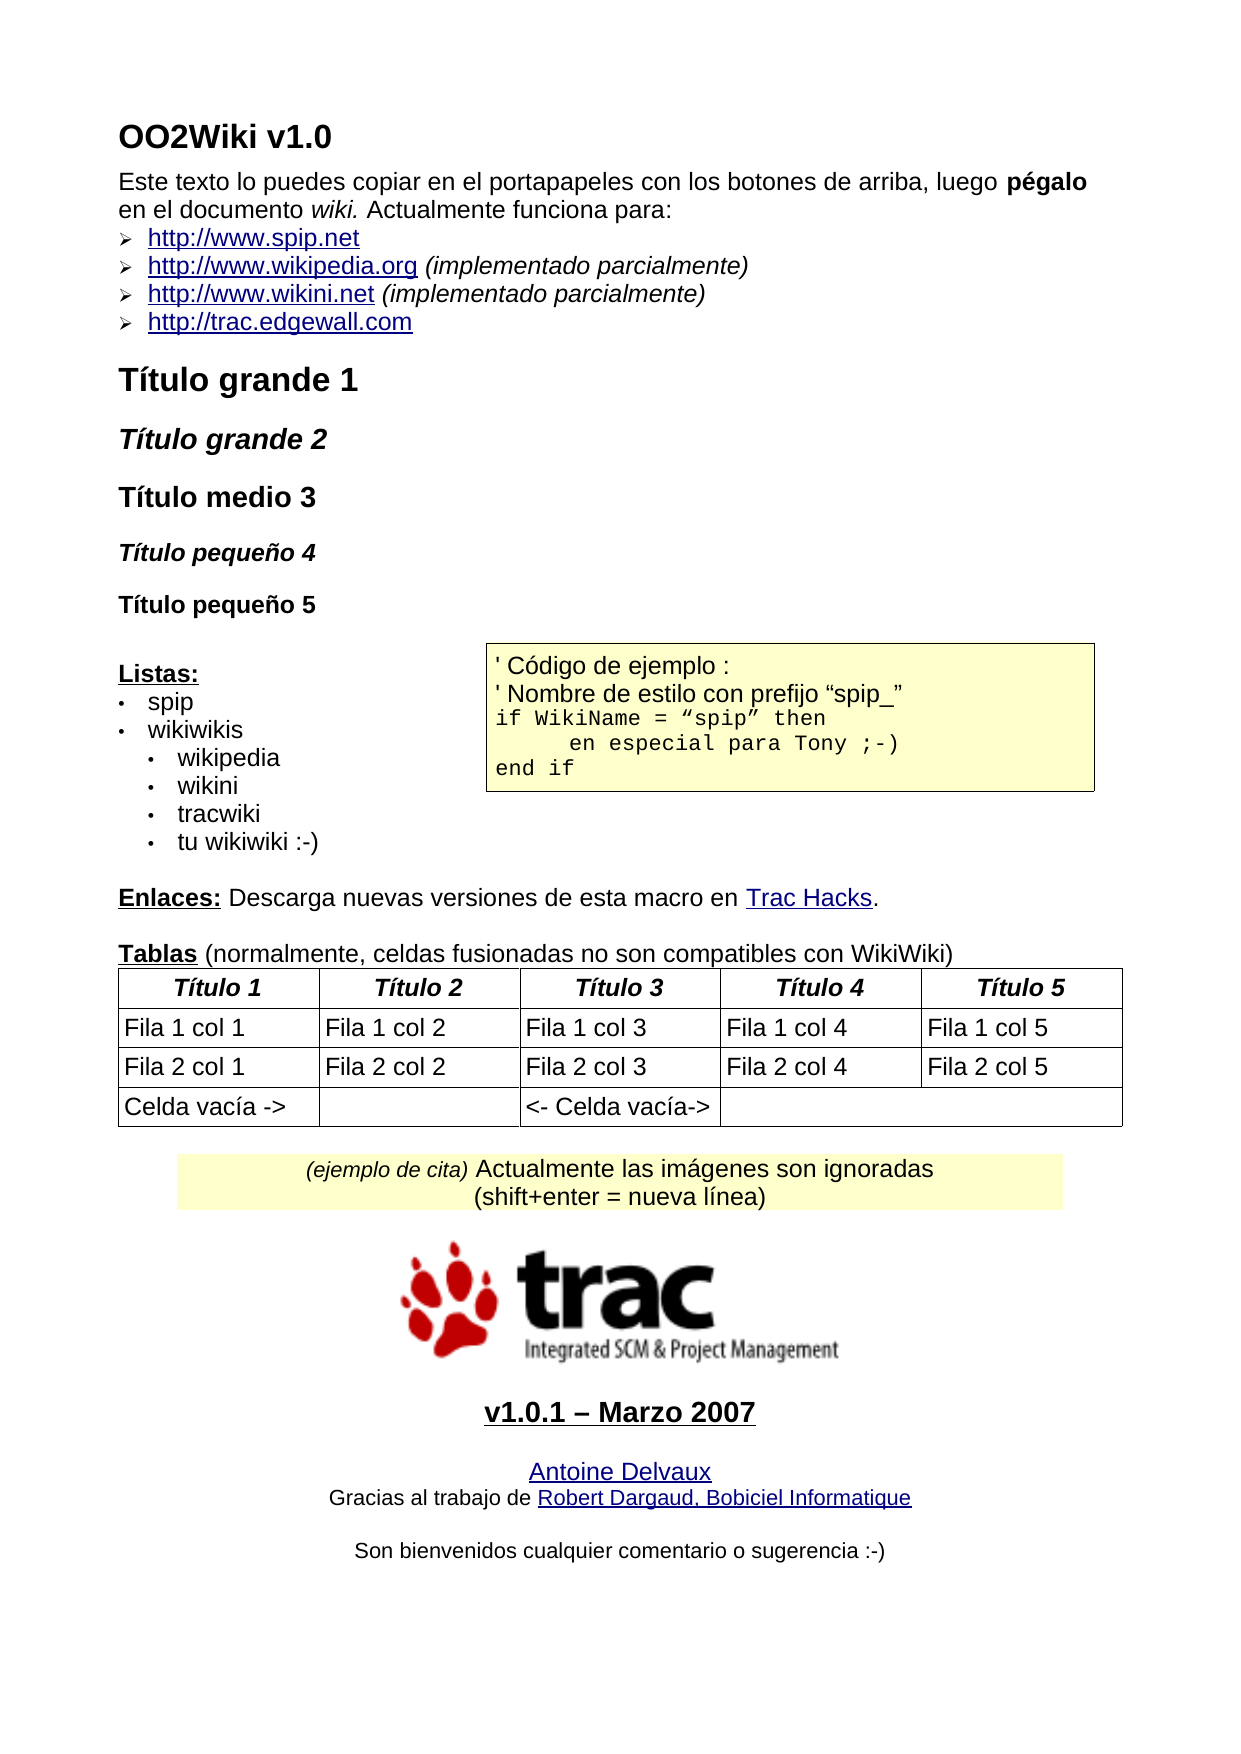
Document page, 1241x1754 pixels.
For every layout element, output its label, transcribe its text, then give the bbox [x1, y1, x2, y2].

text [1095, 660, 1122, 688]
list tu wikiwiki :-) [148, 828, 1122, 856]
table_cell Fila 1 col 3 [521, 1009, 720, 1047]
list [1095, 744, 1122, 772]
table_cell Fila 1 col 4 [721, 1009, 921, 1047]
table_cell Fila 2 col 1 [119, 1048, 319, 1087]
table_cell Fila 2 col 2 [320, 1048, 519, 1087]
text ' Código de ejemplo : ' Nombre de estilo con prefijo “spip_” [495, 651, 1085, 707]
text Enlaces: Descarga nuevas versiones de esta macro en Trac Hacks. [118, 884, 1122, 912]
list [1095, 688, 1122, 716]
table_cell Fila 2 col 4 [721, 1048, 921, 1087]
table_cell Fila 1 col 2 [320, 1009, 519, 1047]
text Gracias al trabajo de Robert Dargaud, Bobiciel Informatique [118, 1485, 1122, 1510]
list http://www.spip.net [118, 224, 1122, 252]
subtitle Título grande 2 [118, 423, 1122, 456]
table_cell [721, 1088, 1122, 1126]
table_cell Fila 2 col 5 [922, 1048, 1122, 1087]
list http://www.wikini.net (implementado parcialmente) [118, 280, 1122, 308]
text Listas: [118, 660, 486, 688]
subtitle Título medio 3 [118, 481, 1122, 514]
text if WikiName = “spip” then en especial para Tony ;-) end if [495, 707, 1085, 782]
table_cell Celda vacía -> [119, 1088, 319, 1126]
text Este texto lo puedes copiar en el portapapeles con los botones de arriba, luego pégalo en el documento wiki. Actualmente funciona para: [118, 168, 1122, 224]
subtitle Título pequeño 5 [118, 591, 1122, 619]
list wikipedia [148, 744, 486, 772]
table_cell Fila 1 col 5 [922, 1009, 1122, 1047]
table_cell Fila 2 col 3 [521, 1048, 720, 1087]
table_header Título 4 [721, 969, 921, 1008]
table_header Título 5 [922, 969, 1122, 1008]
text Antoine Delvaux [118, 1457, 1122, 1485]
subtitle OO2Wiki v1.0 [118, 118, 1122, 155]
list http://www.wikipedia.org (implementado parcialmente) [118, 252, 1122, 280]
text Son bienvenidos cualquier comentario o sugerencia :-) [118, 1538, 1122, 1563]
text v1.0.1 – Marzo 2007 [118, 1240, 1122, 1429]
list [1095, 716, 1122, 744]
text Tablas (normalmente, celdas fusionadas no son compatibles con WikiWiki) [118, 940, 1122, 968]
table_header Título 3 [521, 969, 720, 1008]
table_cell <- Celda vacía-> [521, 1088, 720, 1126]
text (ejemplo de cita) Actualmente las imágenes son ignoradas (shift+enter = nueva línea) [177, 1154, 1063, 1210]
table_cell [320, 1088, 519, 1126]
table_header Título 1 [119, 969, 319, 1008]
subtitle Título pequeño 4 [118, 539, 1122, 566]
subtitle Título grande 1 [118, 361, 1122, 398]
table_cell Fila 1 col 1 [119, 1009, 319, 1047]
picture [397, 1240, 843, 1367]
list wikiwikis [118, 716, 486, 744]
list wikini [148, 772, 1122, 800]
table_header Título 2 [320, 969, 519, 1008]
list spip [118, 688, 486, 716]
list http://trac.edgewall.com [118, 308, 1122, 336]
list tracwiki [148, 800, 1122, 828]
